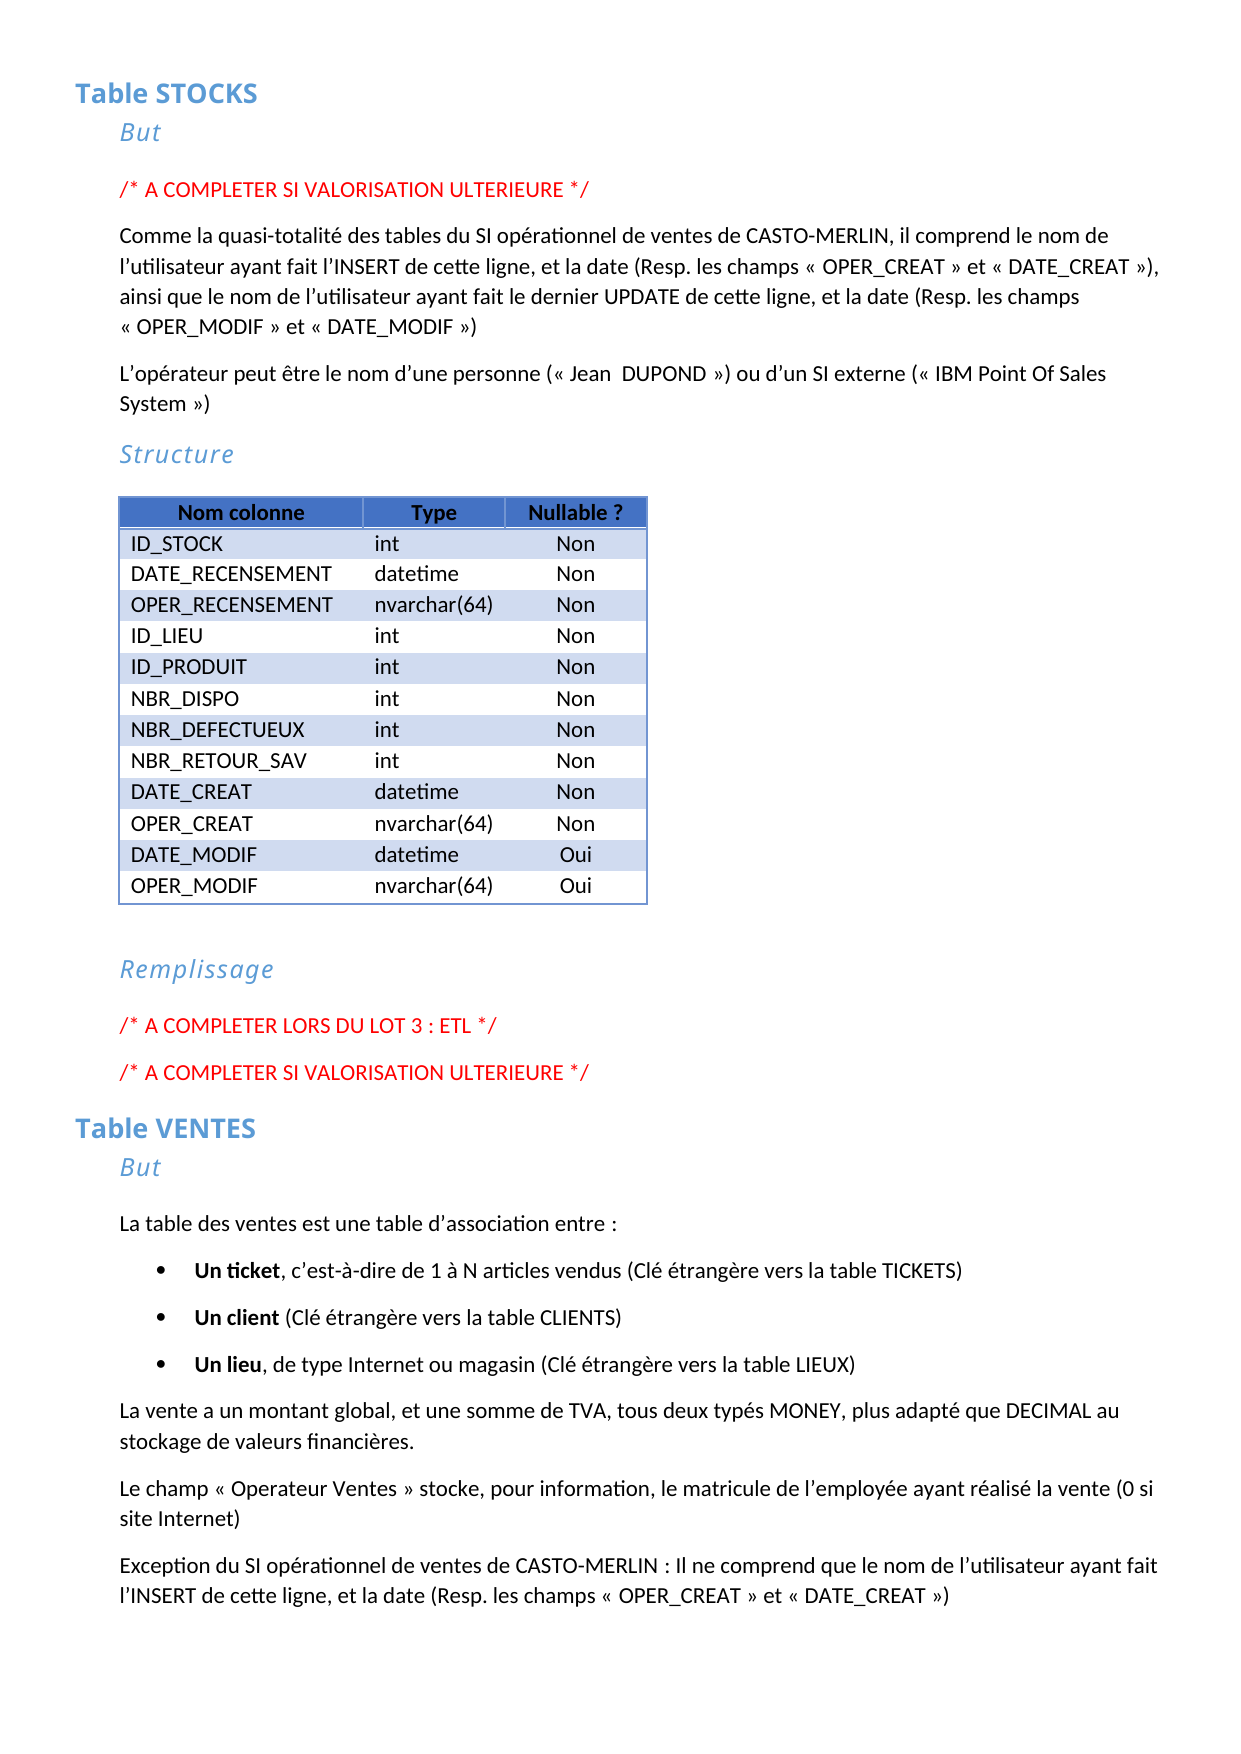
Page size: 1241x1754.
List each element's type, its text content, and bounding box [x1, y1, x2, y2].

subtitle But [119, 115, 1165, 149]
table_cell Oui [505, 840, 646, 871]
table_cell OPER_RECENSEMENT [120, 590, 363, 621]
table_cell DATE_MODIF [120, 840, 363, 871]
table_cell datetime [363, 840, 505, 871]
list Un ticket, c’est-à-dire de 1 à N articles vendus (Clé étrangère vers la table TICKETS) [157, 1256, 1165, 1284]
table_header Nullable ? [506, 498, 646, 527]
table_cell int [363, 684, 505, 715]
text La table des ventes est une table d’association entre : [119, 1209, 1165, 1237]
table_cell Oui [505, 871, 646, 902]
list Un client (Clé étrangère vers la table CLIENTS) [157, 1303, 1165, 1331]
table_cell OPER_CREAT [120, 809, 363, 840]
table_cell NBR_DEFECTUEUX [120, 715, 363, 746]
table_cell nvarchar(64) [363, 590, 505, 621]
text /* A COMPLETER SI VALORISATION ULTERIEURE */ [119, 1058, 1165, 1086]
table_cell NBR_DISPO [120, 684, 363, 715]
table_cell Non [505, 809, 646, 840]
table_cell ID_STOCK [120, 530, 363, 559]
table_cell Non [505, 684, 646, 715]
table_cell nvarchar(64) [363, 871, 505, 902]
subtitle But [119, 1149, 1165, 1183]
table_cell OPER_MODIF [120, 871, 363, 902]
table_cell Non [505, 621, 646, 652]
table_cell datetime [363, 559, 505, 590]
table_header Nom colonne [120, 498, 362, 527]
text /* A COMPLETER LORS DU LOT 3 : ETL */ [119, 1011, 1165, 1039]
text /* A COMPLETER SI VALORISATION ULTERIEURE */ [119, 175, 1165, 203]
table_cell Non [505, 746, 646, 777]
table_cell int [363, 746, 505, 777]
table_cell Non [505, 653, 646, 684]
table_cell Non [505, 559, 646, 590]
table_cell int [363, 653, 505, 684]
table_cell Non [505, 590, 646, 621]
table_cell NBR_RETOUR_SAV [120, 746, 363, 777]
subtitle Table VENTES [75, 1109, 1165, 1146]
table_cell DATE_RECENSEMENT [120, 559, 363, 590]
subtitle Table STOCKS [75, 75, 1165, 112]
subtitle Structure [119, 436, 1165, 470]
list Un lieu, de type Internet ou magasin (Clé étrangère vers la table LIEUX) [157, 1350, 1165, 1378]
table_cell int [363, 621, 505, 652]
table_cell Non [505, 778, 646, 809]
text Le champ « Operateur Ventes » stocke, pour information, le matricule de l’employée ayant réalisé la vente (0 si site Internet) [119, 1474, 1165, 1532]
table_cell int [363, 530, 505, 559]
table_cell Non [505, 715, 646, 746]
text L’opérateur peut être le nom d’une personne (« Jean DUPOND ») ou d’un SI externe (« IBM Point Of Sales System ») [119, 359, 1165, 417]
table_cell ID_PRODUIT [120, 653, 363, 684]
table_cell DATE_CREAT [120, 778, 363, 809]
text Exception du SI opérationnel de ventes de CASTO-MERLIN : Il ne comprend que le nom de l’utilisateur ayant fait l’INSERT de cette ligne, et la date (Resp. les champs « OPER_CREAT » et « DATE_CREAT ») [119, 1551, 1165, 1609]
table_cell int [363, 715, 505, 746]
table_header Type [364, 498, 504, 527]
table_cell Non [505, 530, 646, 559]
text La vente a un montant global, et une somme de TVA, tous deux typés MONEY, plus adapté que DECIMAL au stockage de valeurs financières. [119, 1397, 1165, 1455]
table_cell ID_LIEU [120, 621, 363, 652]
subtitle Remplissage [119, 951, 1165, 986]
table_cell nvarchar(64) [363, 809, 505, 840]
text Comme la quasi-totalité des tables du SI opérationnel de ventes de CASTO-MERLIN, il comprend le nom de l’utilisateur ayant fait l’INSERT de cette ligne, et la date (Resp. les champs « OPER_CREAT » et « DATE_CREAT »), ainsi que le nom de l’utilisateur ayant fait le dernier UPDATE de cette ligne, et la date (Resp. les champs « OPER_MODIF » et « DATE_MODIF ») [119, 222, 1165, 340]
table_cell datetime [363, 778, 505, 809]
